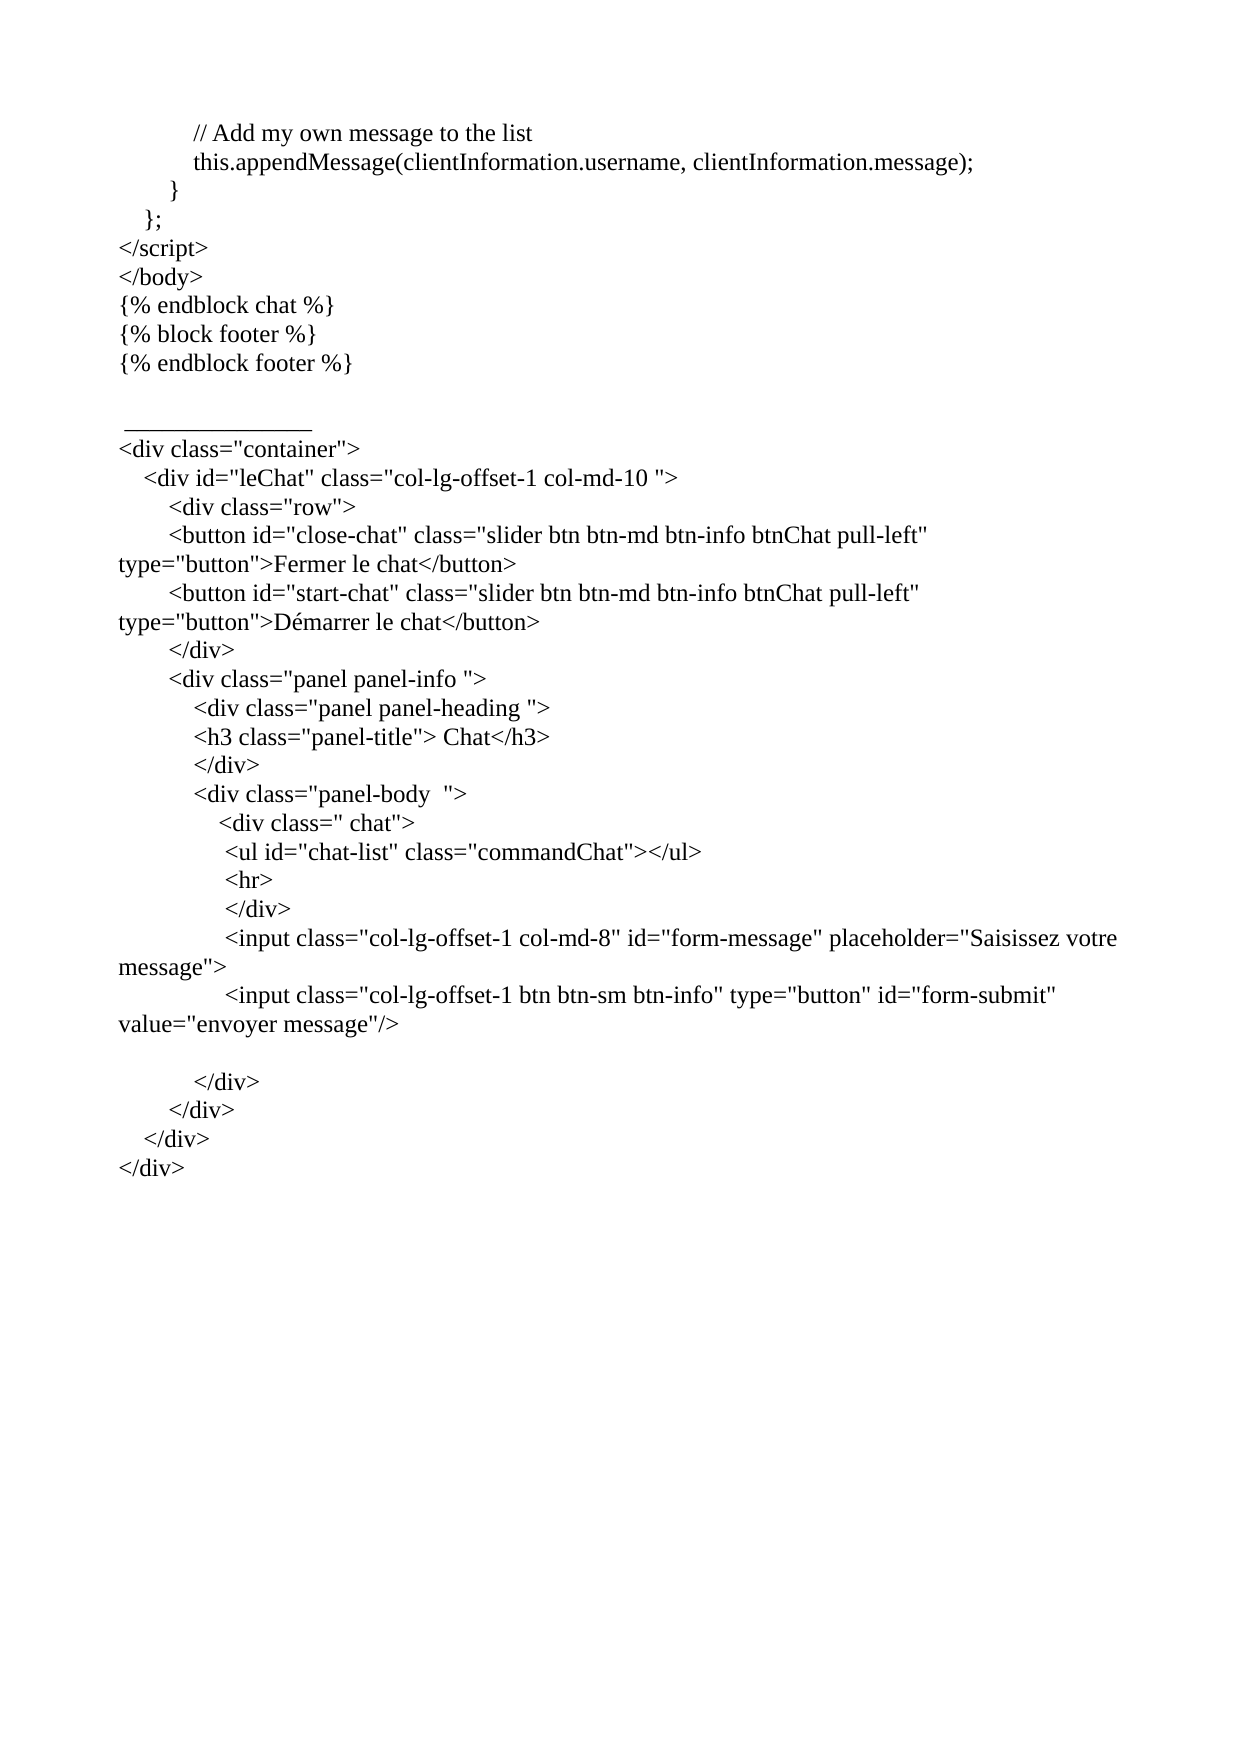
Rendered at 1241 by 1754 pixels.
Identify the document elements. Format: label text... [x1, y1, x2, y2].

text <input class="col-lg-offset-1 btn btn-sm btn-info" type="button" id="form-submit" value="envoyer message"/> [118, 981, 1122, 1038]
text this.appendMessage(clientInformation.username, clientInformation.message); [118, 147, 1122, 176]
text <input class="col-lg-offset-1 col-md-8" id="form-message" placeholder="Saisissez votre message"> [118, 923, 1122, 981]
text </div> [118, 751, 1122, 779]
text <hr> [118, 866, 1122, 894]
text }; [118, 204, 1122, 233]
text <div class="panel-body "> [118, 779, 1122, 808]
text <div class="row"> [118, 492, 1122, 521]
text </div> [118, 894, 1122, 923]
text // Add my own message to the list [118, 118, 1122, 147]
text {% endblock chat %} [118, 291, 1122, 319]
text _______________ [118, 406, 1122, 434]
text </div> [118, 1096, 1122, 1124]
text } [118, 176, 1122, 204]
text </script> [118, 233, 1122, 262]
text </div> [118, 636, 1122, 664]
text <div class="container"> [118, 434, 1122, 463]
text <div class=" chat"> [118, 808, 1122, 837]
text {% block footer %} [118, 319, 1122, 348]
text </div> [118, 1153, 1122, 1182]
text </body> [118, 262, 1122, 291]
text <div class="panel panel-info "> [118, 664, 1122, 693]
text <button id="start-chat" class="slider btn btn-md btn-info btnChat pull-left" type="button">Démarrer le chat</button> [118, 578, 1122, 636]
text <ul id="chat-list" class="commandChat"></ul> [118, 837, 1122, 866]
text <button id="close-chat" class="slider btn btn-md btn-info btnChat pull-left" type="button">Fermer le chat</button> [118, 521, 1122, 578]
text </div> [118, 1067, 1122, 1096]
text </div> [118, 1124, 1122, 1153]
text {% endblock footer %} [118, 348, 1122, 377]
text <h3 class="panel-title"> Chat</h3> [118, 722, 1122, 751]
text <div id="leChat" class="col-lg-offset-1 col-md-10 "> [118, 463, 1122, 492]
text <div class="panel panel-heading "> [118, 693, 1122, 722]
